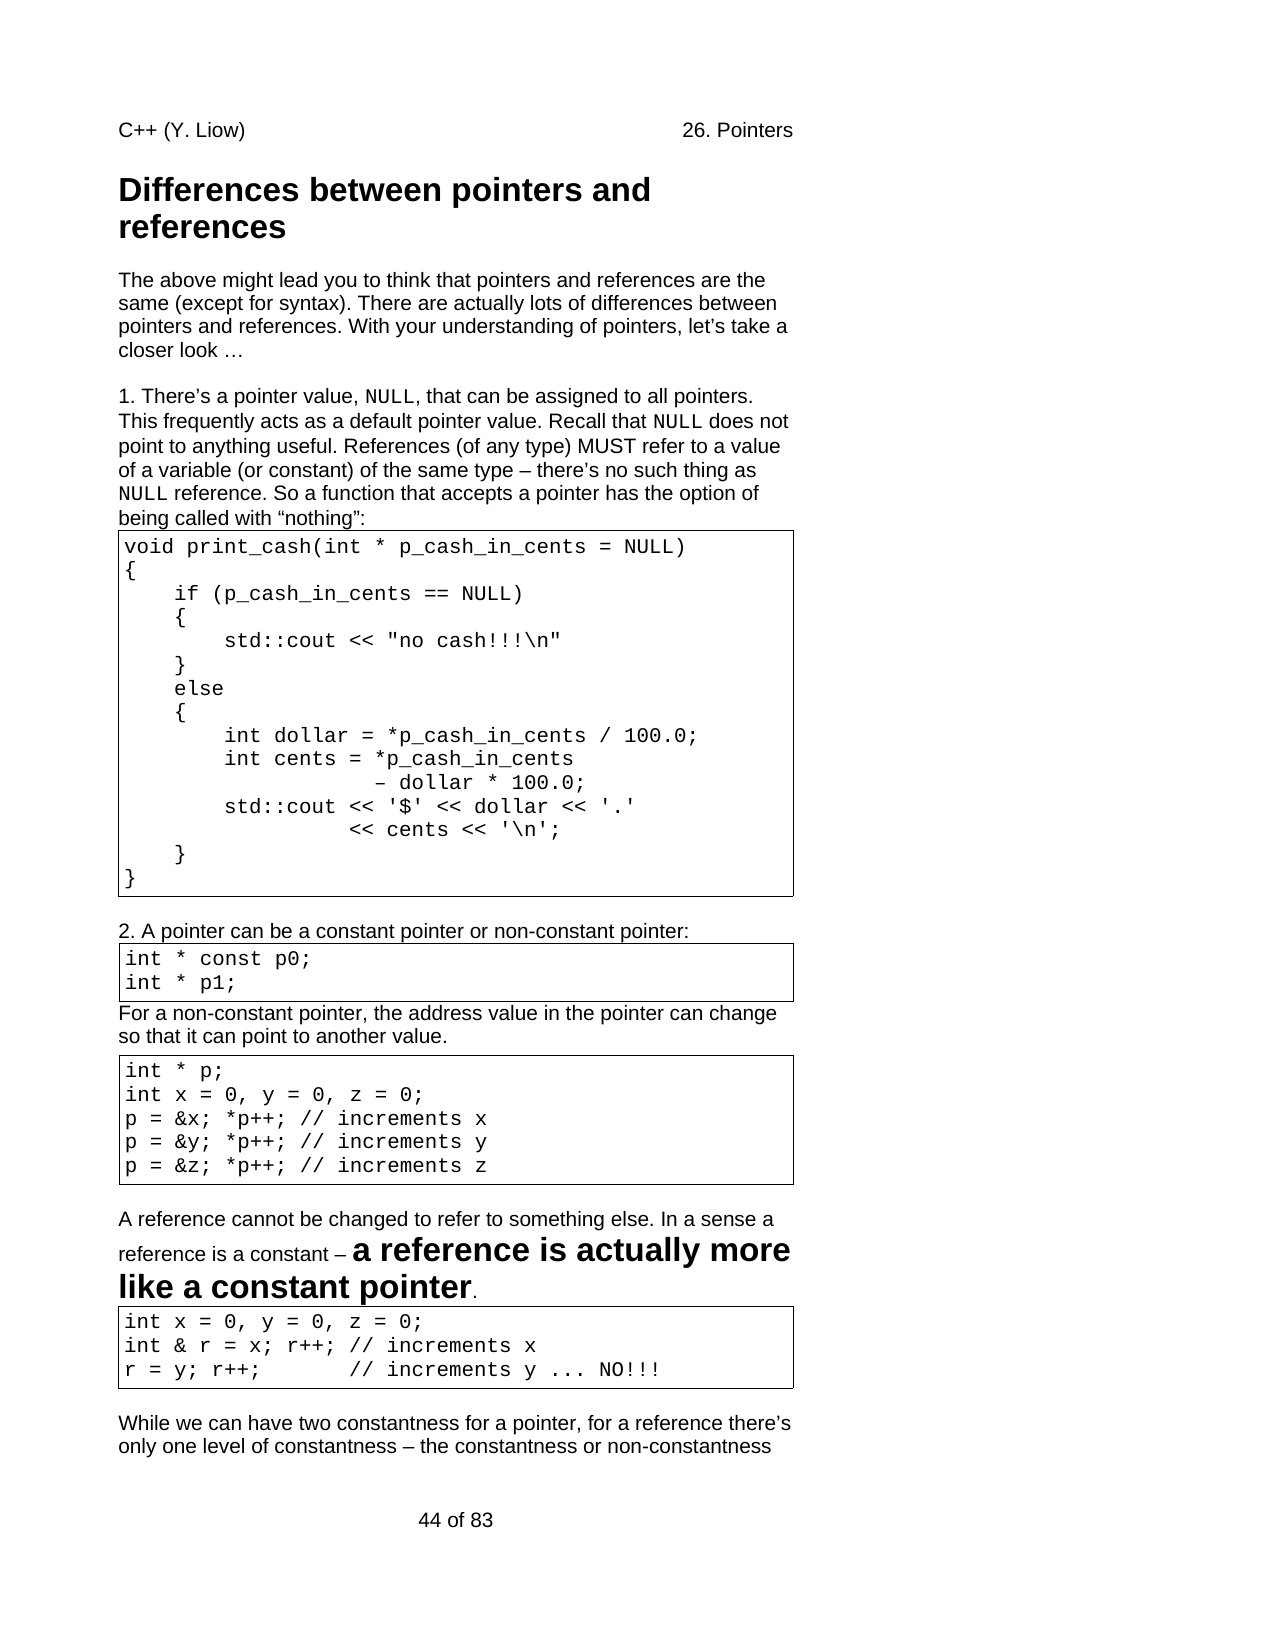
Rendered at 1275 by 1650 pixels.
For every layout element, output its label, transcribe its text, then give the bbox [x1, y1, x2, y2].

table_header int x = 0, y = 0, z = 0; int & r = x; r++; // increments x r = y; r++; // increments y ... NO!!! [119, 1307, 793, 1388]
text Differences between pointers and references [118, 171, 793, 245]
list A reference cannot be changed to refer to something else. In a sense a reference is a constant – a reference is actually more like a constant pointer. [118, 1208, 793, 1306]
text 1. There’s a pointer value, NULL, that can be assigned to all pointers. This frequently acts as a default pointer value. Recall that NULL does not point to anything useful. References (of any type) MUST refer to a value of a variable (or constant) of the same type – there’s no such thing as NULL reference. So a function that accepts a pointer has the option of being called with “nothing”: [118, 385, 793, 530]
list While we can have two constantness for a pointer, for a reference there’s only one level of constantness – the constantness or non-constantness [118, 1411, 793, 1458]
text For a non-constant pointer, the address value in the pointer can change so that it can point to another value. [118, 1002, 793, 1048]
table_header void print_cash(int * p_cash_in_cents = NULL) { if (p_cash_in_cents == NULL) { std::cout << "no cash!!!\n" } else { int dollar = *p_cash_in_cents / 100.0; int cents = *p_cash_in_cents – dollar * 100.0; std::cout << '$' << dollar << '.' << cents << '\n'; } } [119, 531, 793, 896]
table_header int * const p0; int * p1; [120, 944, 793, 1001]
text 2. A pointer can be a constant pointer or non-constant pointer: [118, 919, 793, 943]
table_header int * p; int x = 0, y = 0, z = 0; p = &x; *p++; // increments x p = &y; *p++; // increments y p = &z; *p++; // increments z [120, 1056, 793, 1184]
text The above might lead you to think that pointers and references are the same (except for syntax). There are actually lots of differences between pointers and references. With your understanding of pointers, let’s take a closer look … [118, 269, 793, 362]
